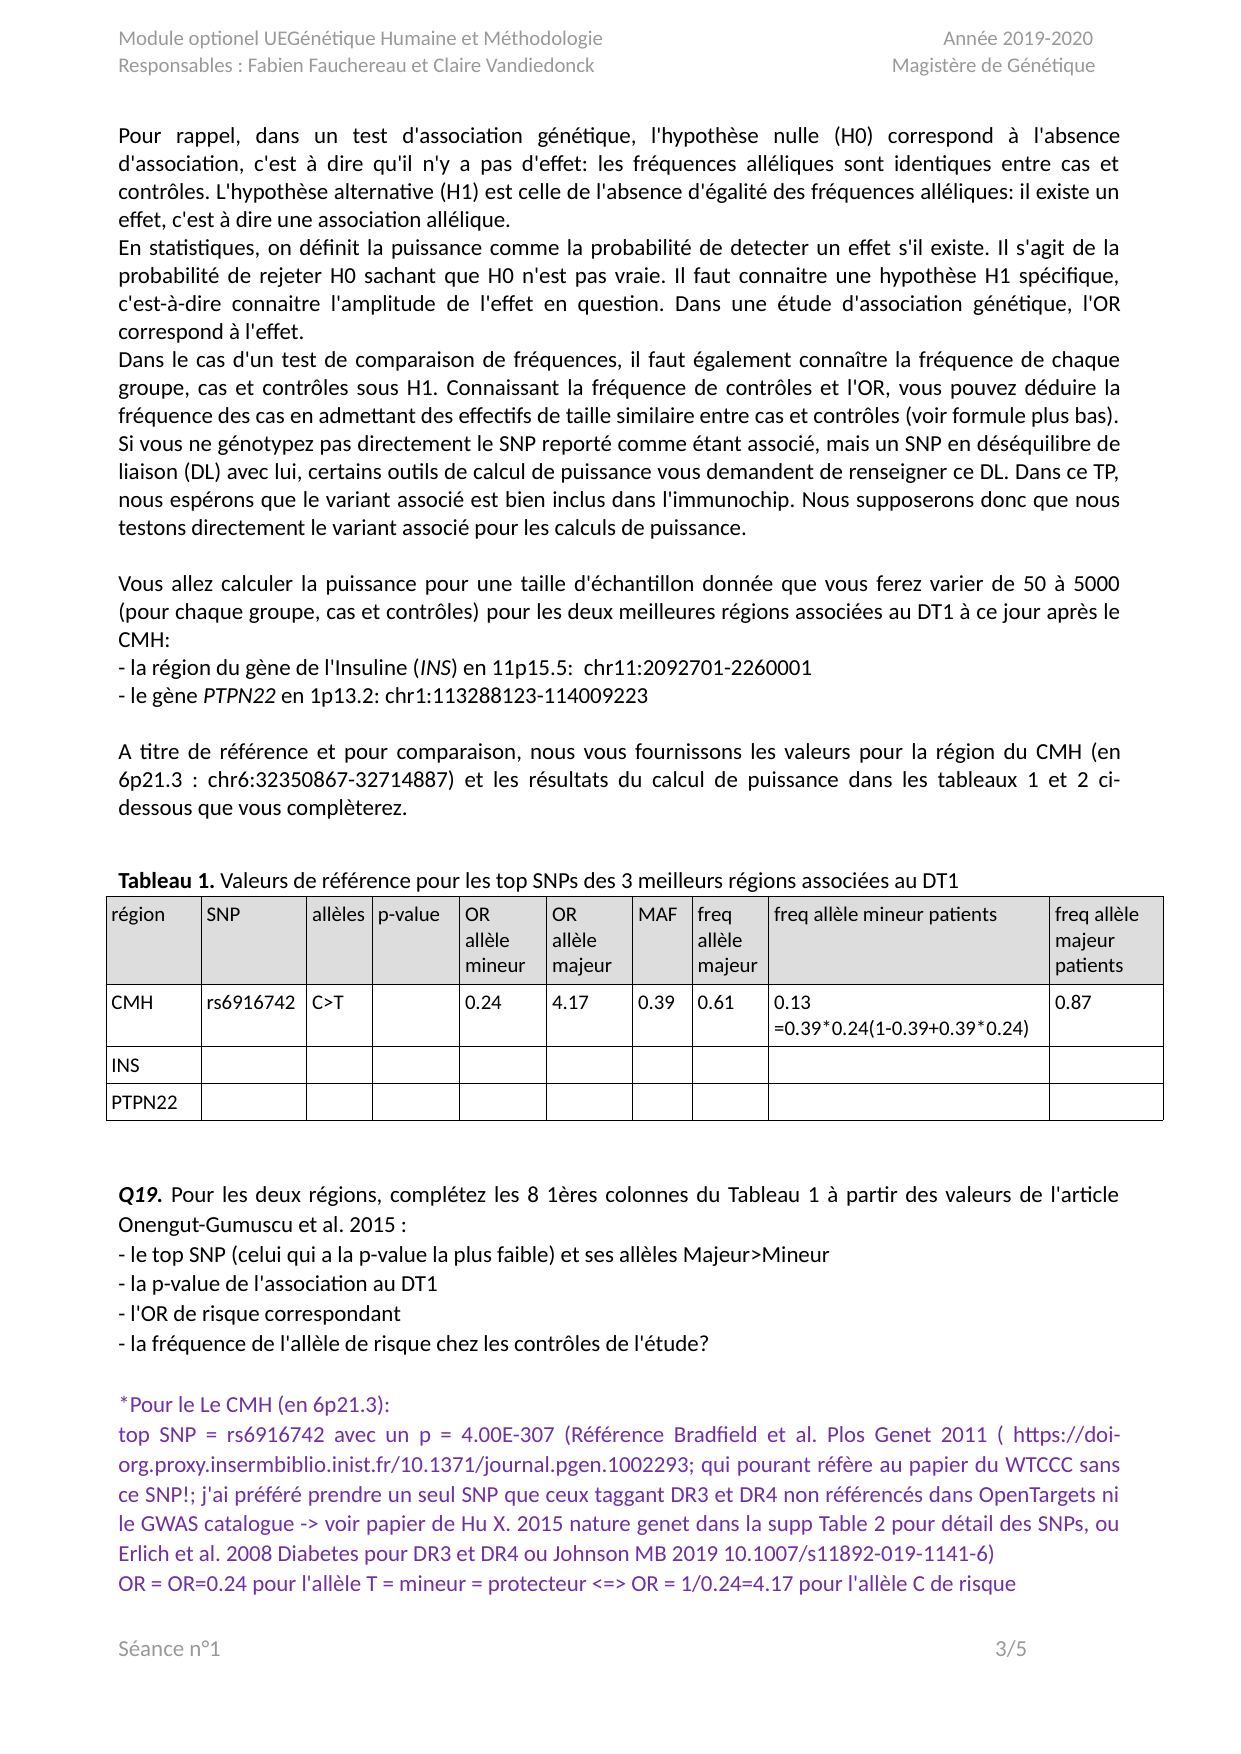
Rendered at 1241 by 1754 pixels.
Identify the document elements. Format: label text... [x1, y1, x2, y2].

table_cell rs6916742 [202, 985, 306, 1046]
text - la p-value de l'association au DT1 [118, 1269, 1122, 1298]
table_cell [633, 1047, 692, 1083]
text - la fréquence de l'allèle de risque chez les contrôles de l'étude? [118, 1329, 1122, 1357]
list - le gène PTPN22 en 1p13.2: chr1:113288123-114009223 [118, 681, 1122, 709]
table_cell [547, 1084, 632, 1120]
table_cell [460, 1084, 546, 1120]
list Vous allez calculer la puissance pour une taille d'échantillon donnée que vous ferez varier de 50 à 5000 (pour chaque groupe, cas et contrôles) pour les deux meilleures régions associées au DT1 à ce jour après le CMH: [118, 569, 1122, 653]
table_cell [307, 1084, 372, 1120]
table_cell [307, 1047, 372, 1083]
table_header région [107, 897, 201, 984]
list En statistiques, on définit la puissance comme la probabilité de detecter un effet s'il existe. Il s'agit de la probabilité de rejeter H0 sachant que H0 n'est pas vraie. Il faut connaitre une hypothèse H1 spécifique, c'est-à-dire connaitre l'amplitude de l'effet en question. Dans une étude d'association génétique, l'OR correspond à l'effet. [118, 233, 1122, 345]
table_header SNP [202, 897, 306, 984]
list Dans le cas d'un test de comparaison de fréquences, il faut également connaître la fréquence de chaque groupe, cas et contrôles sous H1. Connaissant la fréquence de contrôles et l'OR, vous pouvez déduire la fréquence des cas en admettant des effectifs de taille similaire entre cas et contrôles (voir formule plus bas). [118, 345, 1122, 429]
table_cell 0.24 [460, 985, 546, 1046]
table_cell [373, 1047, 459, 1083]
table_cell INS [107, 1047, 201, 1083]
text - l'OR de risque correspondant [118, 1299, 1122, 1327]
table_cell 0.87 [1050, 985, 1163, 1046]
list Pour rappel, dans un test d'association génétique, l'hypothèse nulle (H0) correspond à l'absence d'association, c'est à dire qu'il n'y a pas d'effet: les fréquences alléliques sont identiques entre cas et contrôles. L'hypothèse alternative (H1) est celle de l'absence d'égalité des fréquences alléliques: il existe un effet, c'est à dire une association allélique. [118, 121, 1122, 233]
table_header freq allèle majeur [693, 897, 768, 984]
table_header freq allèle majeur patients [1050, 897, 1163, 984]
list A titre de référence et pour comparaison, nous vous fournissons les valeurs pour la région du CMH (en 6p21.3 : chr6:32350867-32714887) et les résultats du calcul de puissance dans les tableaux 1 et 2 ci-dessous que vous complèterez. [118, 737, 1122, 821]
text Tableau 1. Valeurs de référence pour les top SNPs des 3 meilleurs régions associées au DT1 [118, 866, 1122, 894]
list - la région du gène de l'Insuline (INS) en 11p15.5: chr11:2092701-2260001 [118, 653, 1122, 681]
table_cell 0.13 =0.39*0.24(1-0.39+0.39*0.24) [769, 985, 1049, 1046]
table_cell [693, 1047, 768, 1083]
list Si vous ne génotypez pas directement le SNP reporté comme étant associé, mais un SNP en déséquilibre de liaison (DL) avec lui, certains outils de calcul de puissance vous demandent de renseigner ce DL. Dans ce TP, nous espérons que le variant associé est bien inclus dans l'immunochip. Nous supposerons donc que nous testons directement le variant associé pour les calculs de puissance. [118, 429, 1122, 541]
table_cell PTPN22 [107, 1084, 201, 1120]
table_header OR allèle mineur [460, 897, 546, 984]
text - le top SNP (celui qui a la p-value la plus faible) et ses allèles Majeur>Mineur [118, 1240, 1122, 1268]
table_cell [373, 1084, 459, 1120]
table_cell 0.61 [693, 985, 768, 1046]
text top SNP = rs6916742 avec un p = 4.00E-307 (Référence Bradfield et al. Plos Genet 2011 ( https://doi-org.proxy.insermbiblio.inist.fr/10.1371/journal.pgen.1002293; qui pourant réfère au papier du WTCCC sans ce SNP!; j'ai préféré prendre un seul SNP que ceux taggant DR3 et DR4 non référencés dans OpenTargets ni le GWAS catalogue -> voir papier de Hu X. 2015 nature genet dans la supp Table 2 pour détail des SNPs, ou Erlich et al. 2008 Diabetes pour DR3 et DR4 ou Johnson MB 2019 10.1007/s11892-019-1141-6) [118, 1420, 1122, 1567]
table_header MAF [633, 897, 692, 984]
table_cell 0.39 [633, 985, 692, 1046]
table_cell 4.17 [547, 985, 632, 1046]
table_cell [373, 985, 459, 1046]
table_cell [202, 1084, 306, 1120]
table_cell [1050, 1047, 1163, 1083]
text Q19. Pour les deux régions, complétez les 8 1ères colonnes du Tableau 1 à partir des valeurs de l'article Onengut-Gumuscu et al. 2015 : [118, 1180, 1122, 1238]
table_header p-value [373, 897, 459, 984]
table_cell C>T [307, 985, 372, 1046]
table_header OR allèle majeur [547, 897, 632, 984]
table_cell CMH [107, 985, 201, 1046]
table_cell [693, 1084, 768, 1120]
table_header allèles [307, 897, 372, 984]
table_cell [1050, 1084, 1163, 1120]
table_cell [202, 1047, 306, 1083]
table_cell [769, 1084, 1049, 1120]
table_cell [460, 1047, 546, 1083]
table_cell [769, 1047, 1049, 1083]
table_header freq allèle mineur patients [769, 897, 1049, 984]
text OR = OR=0.24 pour l'allèle T = mineur = protecteur <=> OR = 1/0.24=4.17 pour l'allèle C de risque [118, 1569, 1122, 1597]
text *Pour le Le CMH (en 6p21.3): [118, 1390, 1122, 1418]
table_cell [547, 1047, 632, 1083]
table_cell [633, 1084, 692, 1120]
